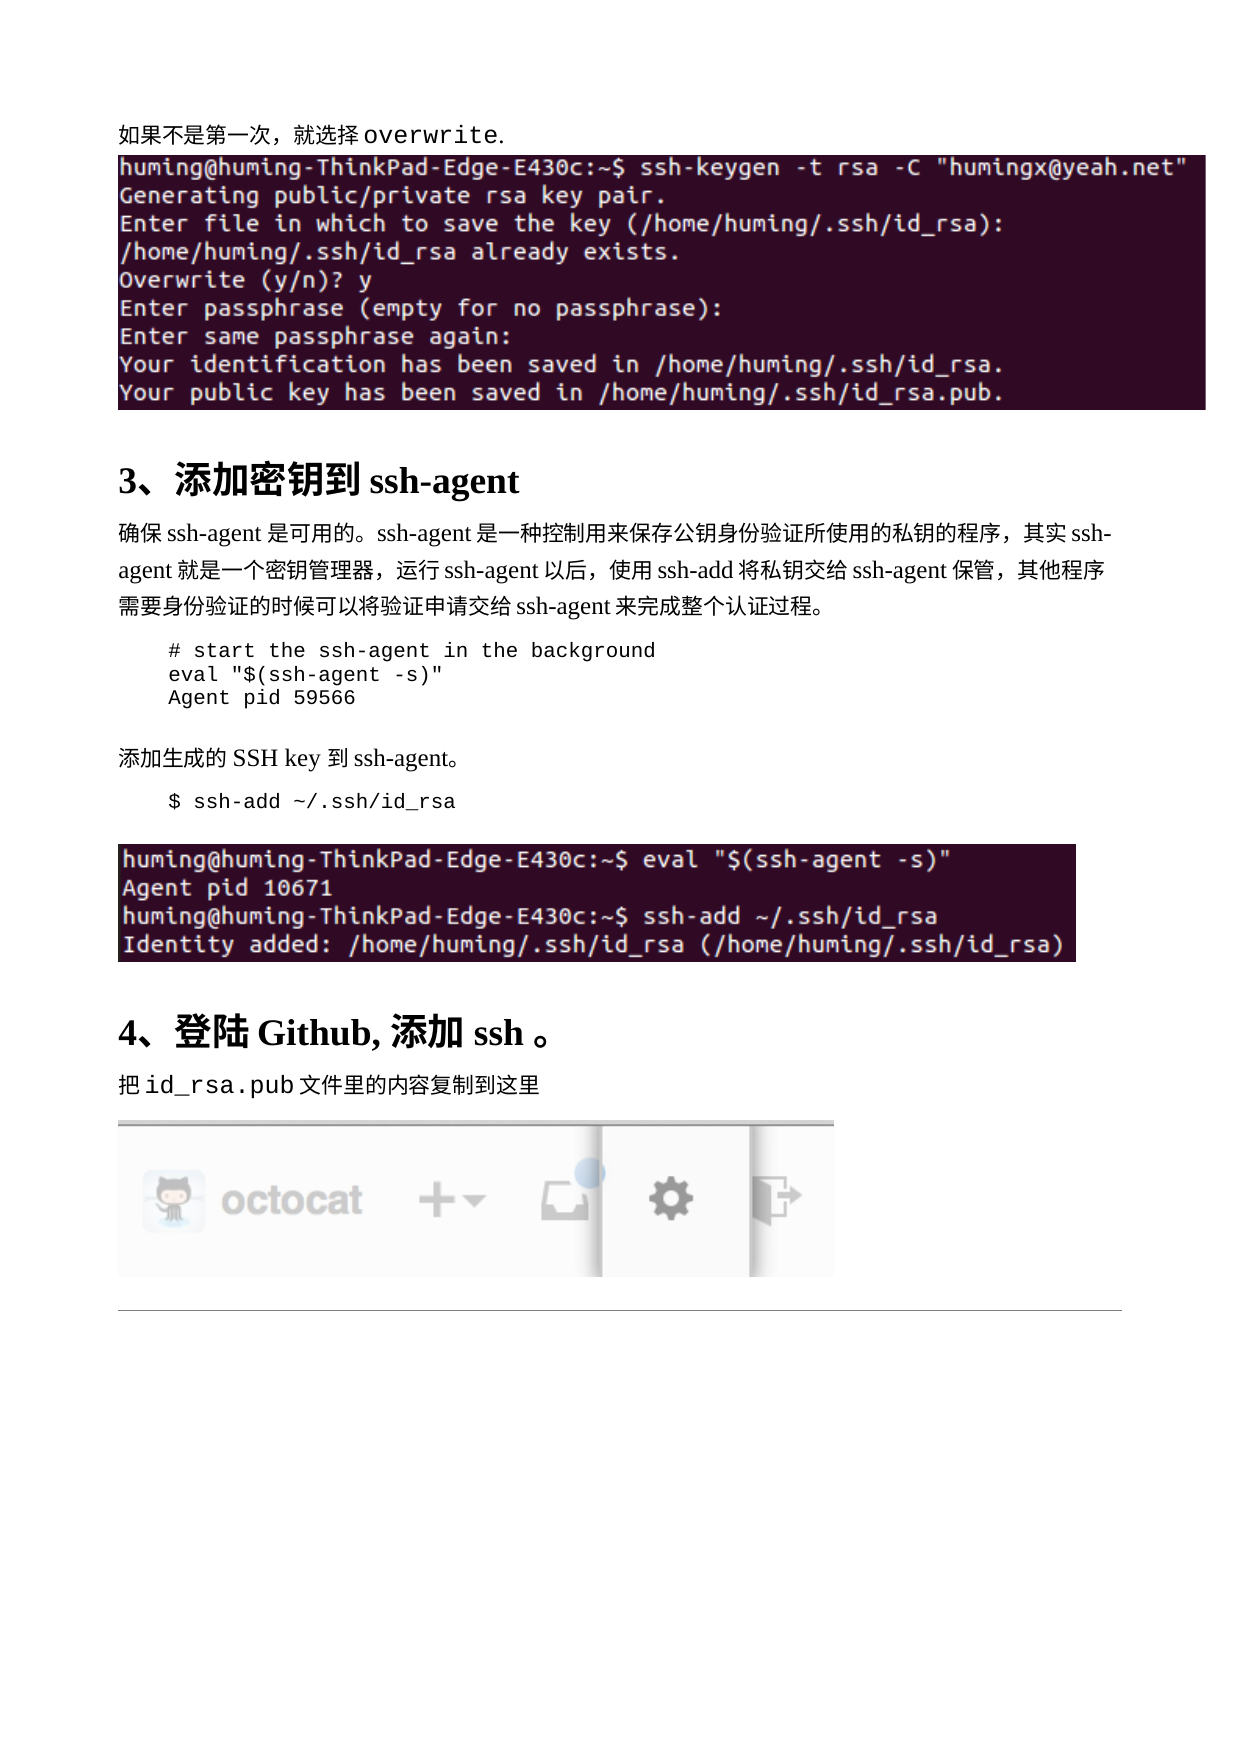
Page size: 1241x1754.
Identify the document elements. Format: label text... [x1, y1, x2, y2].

text eval "$(ssh-agent -s)" [118, 664, 1122, 687]
text 添加生成的 SSH key 到 ssh-agent。 [118, 741, 1122, 772]
text Agent pid 59566 [118, 687, 1122, 711]
subtitle 4、登陆Github, 添加 ssh 。 [118, 1001, 1122, 1056]
text # start the ssh-agent in the background [118, 640, 1122, 664]
text 如果不是第一次，就选择overwrite. [118, 118, 1122, 155]
text 把id_rsa.pub文件里的内容复制到这里 [118, 1068, 1122, 1101]
picture [118, 1120, 834, 1277]
picture [118, 844, 1076, 962]
subtitle 3、添加密钥到ssh-agent [118, 450, 1122, 504]
text $ ssh-add ~/.ssh/id_rsa [118, 791, 1122, 815]
text 确保 ssh-agent 是可用的。ssh-agent是一种控制用来保存公钥身份验证所使用的私钥的程序，其实ssh-agent就是一个密钥管理器，运行ssh-agent以后，使用ssh-add将私钥交给ssh-agent保管，其他程序需要身份验证的时候可以将验证申请交给ssh-agent来完成整个认证过程。 [118, 516, 1122, 621]
picture [118, 155, 1206, 410]
